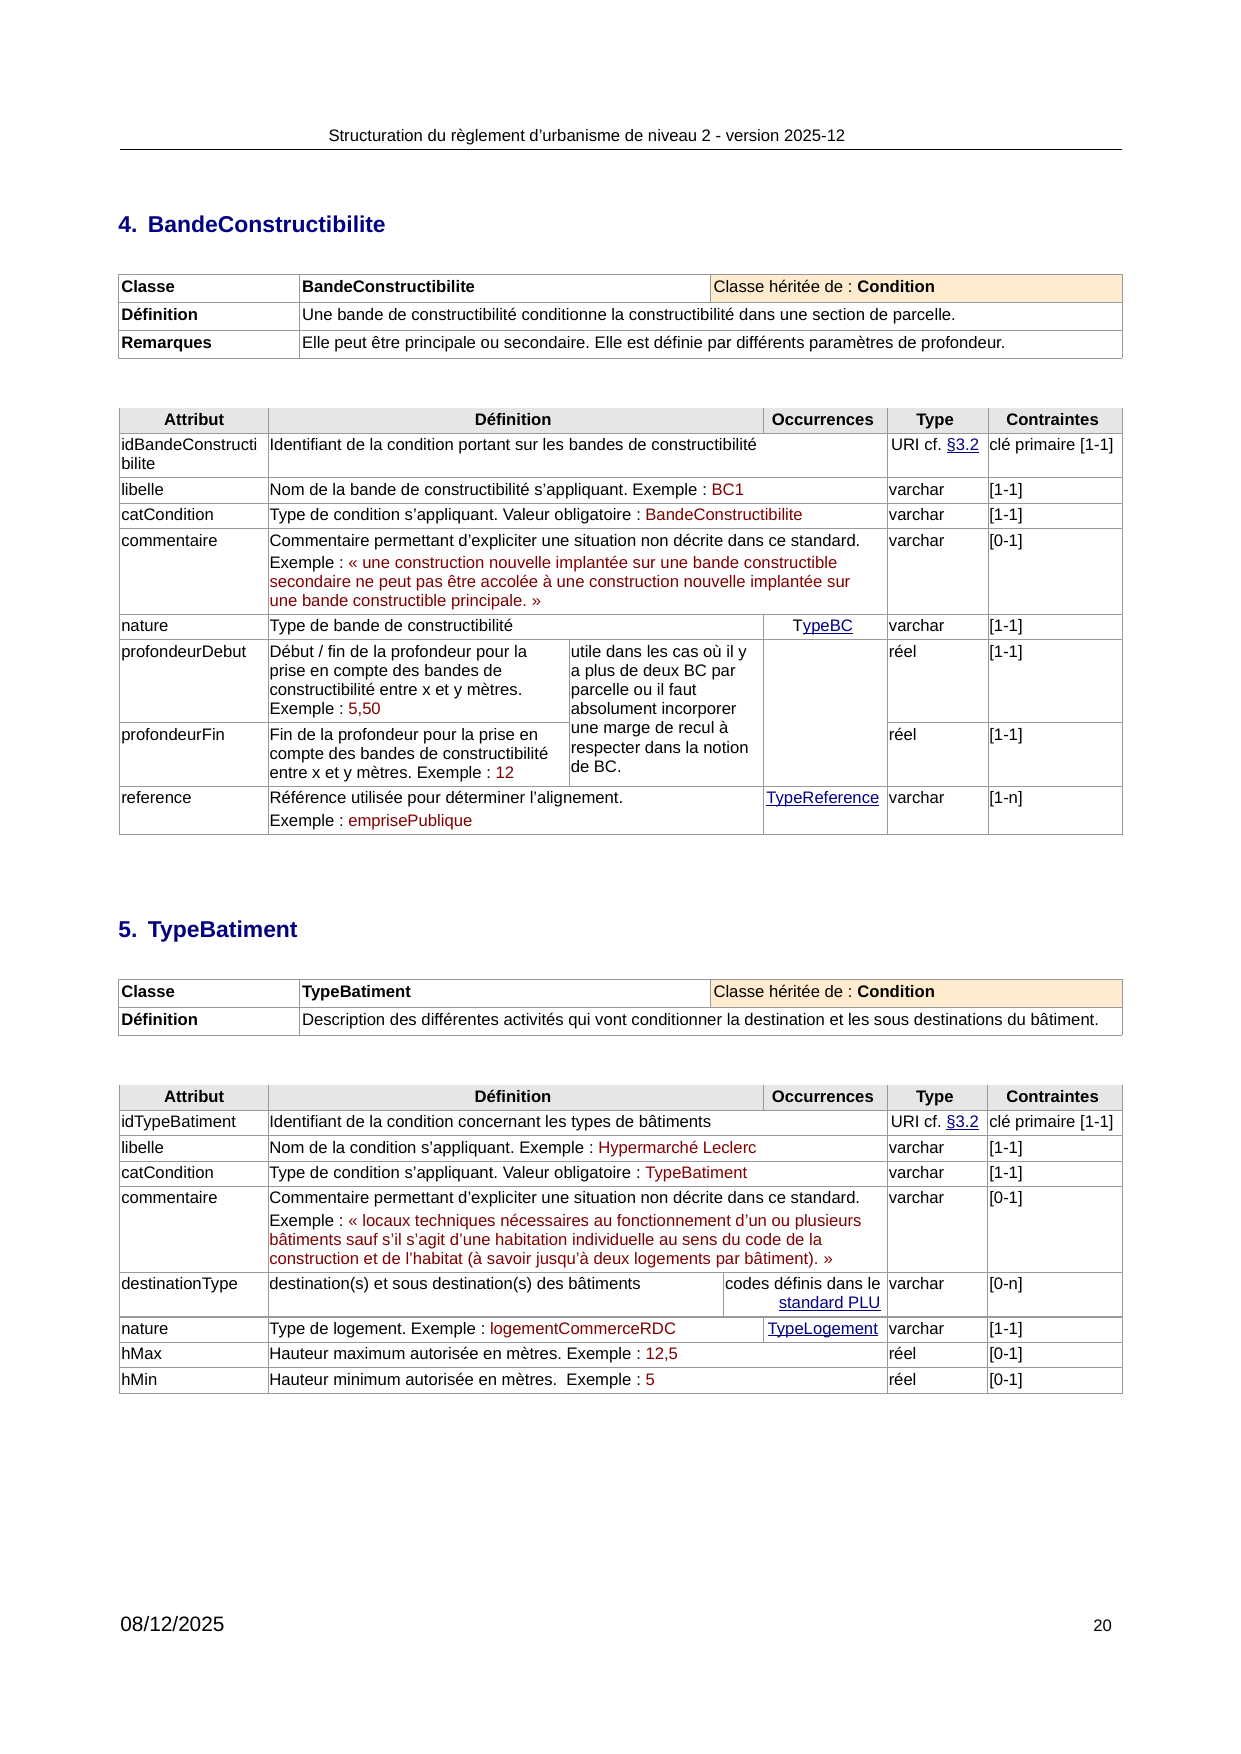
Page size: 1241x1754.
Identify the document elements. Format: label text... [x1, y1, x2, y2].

table_cell Hauteur minimum autorisée en mètres. Exemple : 5 [269, 1368, 887, 1393]
table_cell idBandeConstructibilite [120, 434, 268, 477]
table_cell hMax [120, 1343, 268, 1367]
table_cell [1-1] [989, 640, 1122, 722]
table_header BandeConstructibilite [300, 275, 710, 302]
table_cell Type de condition s’appliquant. Valeur obligatoire : BandeConstructibilite [269, 504, 887, 528]
table_header Contraintes [988, 1085, 1122, 1110]
table_cell réel [888, 1343, 987, 1367]
table_cell [1-n] [989, 787, 1122, 833]
table_cell nature [120, 615, 268, 639]
table_cell nature [120, 1318, 268, 1342]
table_cell catCondition [120, 504, 268, 528]
table_cell Nom de la bande de constructibilité s’appliquant. Exemple : BC1 [269, 478, 887, 503]
table_cell Description des différentes activités qui vont conditionner la destination et les sous destinations du bâtiment. [300, 1008, 1122, 1035]
table_cell Définition [119, 303, 299, 330]
table_cell Identifiant de la condition portant sur les bandes de constructibilité [269, 434, 887, 477]
table_cell TypeReference [764, 787, 887, 833]
table_cell [1-1] [988, 1136, 1122, 1161]
table_cell Remarques [119, 331, 299, 358]
table_cell libelle [120, 478, 268, 503]
subtitle BandeConstructibilite [118, 211, 1122, 237]
table_cell varchar [888, 478, 988, 503]
table_cell catCondition [120, 1162, 268, 1186]
table_cell destinationType [120, 1273, 268, 1316]
table_cell Type de logement. Exemple : logementCommerceRDC [269, 1318, 763, 1342]
table_header Type [888, 408, 988, 433]
table_cell reference [120, 787, 268, 833]
table_cell URI cf. §3.2 [888, 1111, 987, 1135]
table_cell [1-1] [988, 1162, 1122, 1186]
table_cell réel [888, 723, 988, 786]
table_cell Commentaire permettant d’expliciter une situation non décrite dans ce standard. Exemple : « une construction nouvelle implantée sur une bande constructible secondaire ne peut pas être accolée à une construction nouvelle implantée sur une bande constructible principale. » [269, 529, 887, 614]
table_cell varchar [888, 1273, 987, 1316]
table_cell Hauteur maximum autorisée en mètres. Exemple : 12,5 [269, 1343, 887, 1367]
table_header Classe héritée de : Condition [711, 980, 1122, 1007]
table_header Définition [269, 408, 763, 433]
table_header Classe héritée de : Condition [711, 275, 1122, 302]
table_cell varchar [888, 1187, 987, 1272]
table_cell Type de condition s’appliquant. Valeur obligatoire : TypeBatiment [269, 1162, 887, 1186]
table_cell Nom de la condition s’appliquant. Exemple : Hypermarché Leclerc [269, 1136, 887, 1161]
table_cell varchar [888, 1136, 987, 1161]
table_cell [0-1] [989, 529, 1122, 614]
table_cell [1-1] [989, 504, 1122, 528]
table_header Contraintes [989, 408, 1122, 433]
table_cell Une bande de constructibilité conditionne la constructibilité dans une section de parcelle. [300, 303, 1122, 330]
table_cell clé primaire [1-1] [989, 434, 1122, 477]
subtitle TypeBatiment [118, 916, 1122, 942]
table_cell Type de bande de constructibilité [269, 615, 763, 639]
table_cell [0-n] [988, 1273, 1122, 1316]
table_header Classe [119, 980, 299, 1007]
table_cell Elle peut être principale ou secondaire. Elle est définie par différents paramètres de profondeur. [300, 331, 1122, 358]
table_cell Début / fin de la profondeur pour la prise en compte des bandes de constructibilité entre x et y mètres. Exemple : 5,50 [269, 640, 569, 722]
table_cell varchar [888, 615, 988, 639]
table_cell [1-1] [989, 478, 1122, 503]
table_cell réel [888, 1368, 987, 1393]
table_cell [1-1] [989, 615, 1122, 639]
table_header Attribut [120, 1085, 268, 1110]
table_cell utile dans les cas où il y a plus de deux BC par parcelle ou il faut absolument incorporer une marge de recul à respecter dans la notion de BC. [570, 640, 763, 786]
table_cell TypeBC [764, 615, 887, 639]
table_cell varchar [888, 787, 988, 833]
table_cell destination(s) et sous destination(s) des bâtiments [269, 1273, 723, 1316]
table_cell ‍commentaire [120, 529, 268, 614]
table_cell varchar [888, 1162, 987, 1186]
table_header TypeBatiment [300, 980, 710, 1007]
table_cell varchar [888, 1318, 987, 1342]
table_header Définition [269, 1085, 763, 1110]
table_cell [764, 640, 887, 786]
table_header Classe [119, 275, 299, 302]
table_cell idTypeBatiment [120, 1111, 268, 1135]
table_cell réel [888, 640, 988, 722]
table_cell hMin [120, 1368, 268, 1393]
table_cell [0-1] [988, 1343, 1122, 1367]
table_cell ‍commentaire [120, 1187, 268, 1272]
table_header Attribut [120, 408, 268, 433]
table_cell libelle [120, 1136, 268, 1161]
table_header Occurrences [764, 408, 887, 433]
table_cell [1-1] [989, 723, 1122, 786]
table_cell Commentaire permettant d’expliciter une situation non décrite dans ce standard. Exemple : « locaux techniques nécessaires au fonctionnement d’un ou plusieurs bâtiments sauf s’il s’agit d’une habitation individuelle au sens du code de la construction et de l’habitat (à savoir jusqu’à deux logements par bâtiment). » [269, 1187, 887, 1272]
table_cell [0-1] [988, 1368, 1122, 1393]
table_cell Référence utilisée pour déterminer l’alignement. Exemple : emprisePublique [269, 787, 763, 833]
table_cell varchar [888, 504, 988, 528]
table_cell Fin de la profondeur pour la prise en compte des bandes de constructibilité entre x et y mètres. Exemple : 12 [269, 723, 569, 786]
table_cell TypeLogement [764, 1318, 887, 1342]
table_header Type [888, 1085, 987, 1110]
table_header Occurrences [764, 1085, 887, 1110]
table_cell clé primaire [1-1] [988, 1111, 1122, 1135]
table_cell varchar [888, 529, 988, 614]
table_cell profondeurDebut [120, 640, 268, 722]
table_cell Définition [119, 1008, 299, 1035]
table_cell URI cf. §3.2 [888, 434, 988, 477]
table_cell Identifiant de la condition concernant les types de bâtiments [269, 1111, 887, 1135]
table_cell [1-1] [988, 1318, 1122, 1342]
table_cell profondeurFin [120, 723, 268, 786]
table_cell codes définis dans le standard PLU [724, 1273, 887, 1316]
table_cell [0-1] [988, 1187, 1122, 1272]
